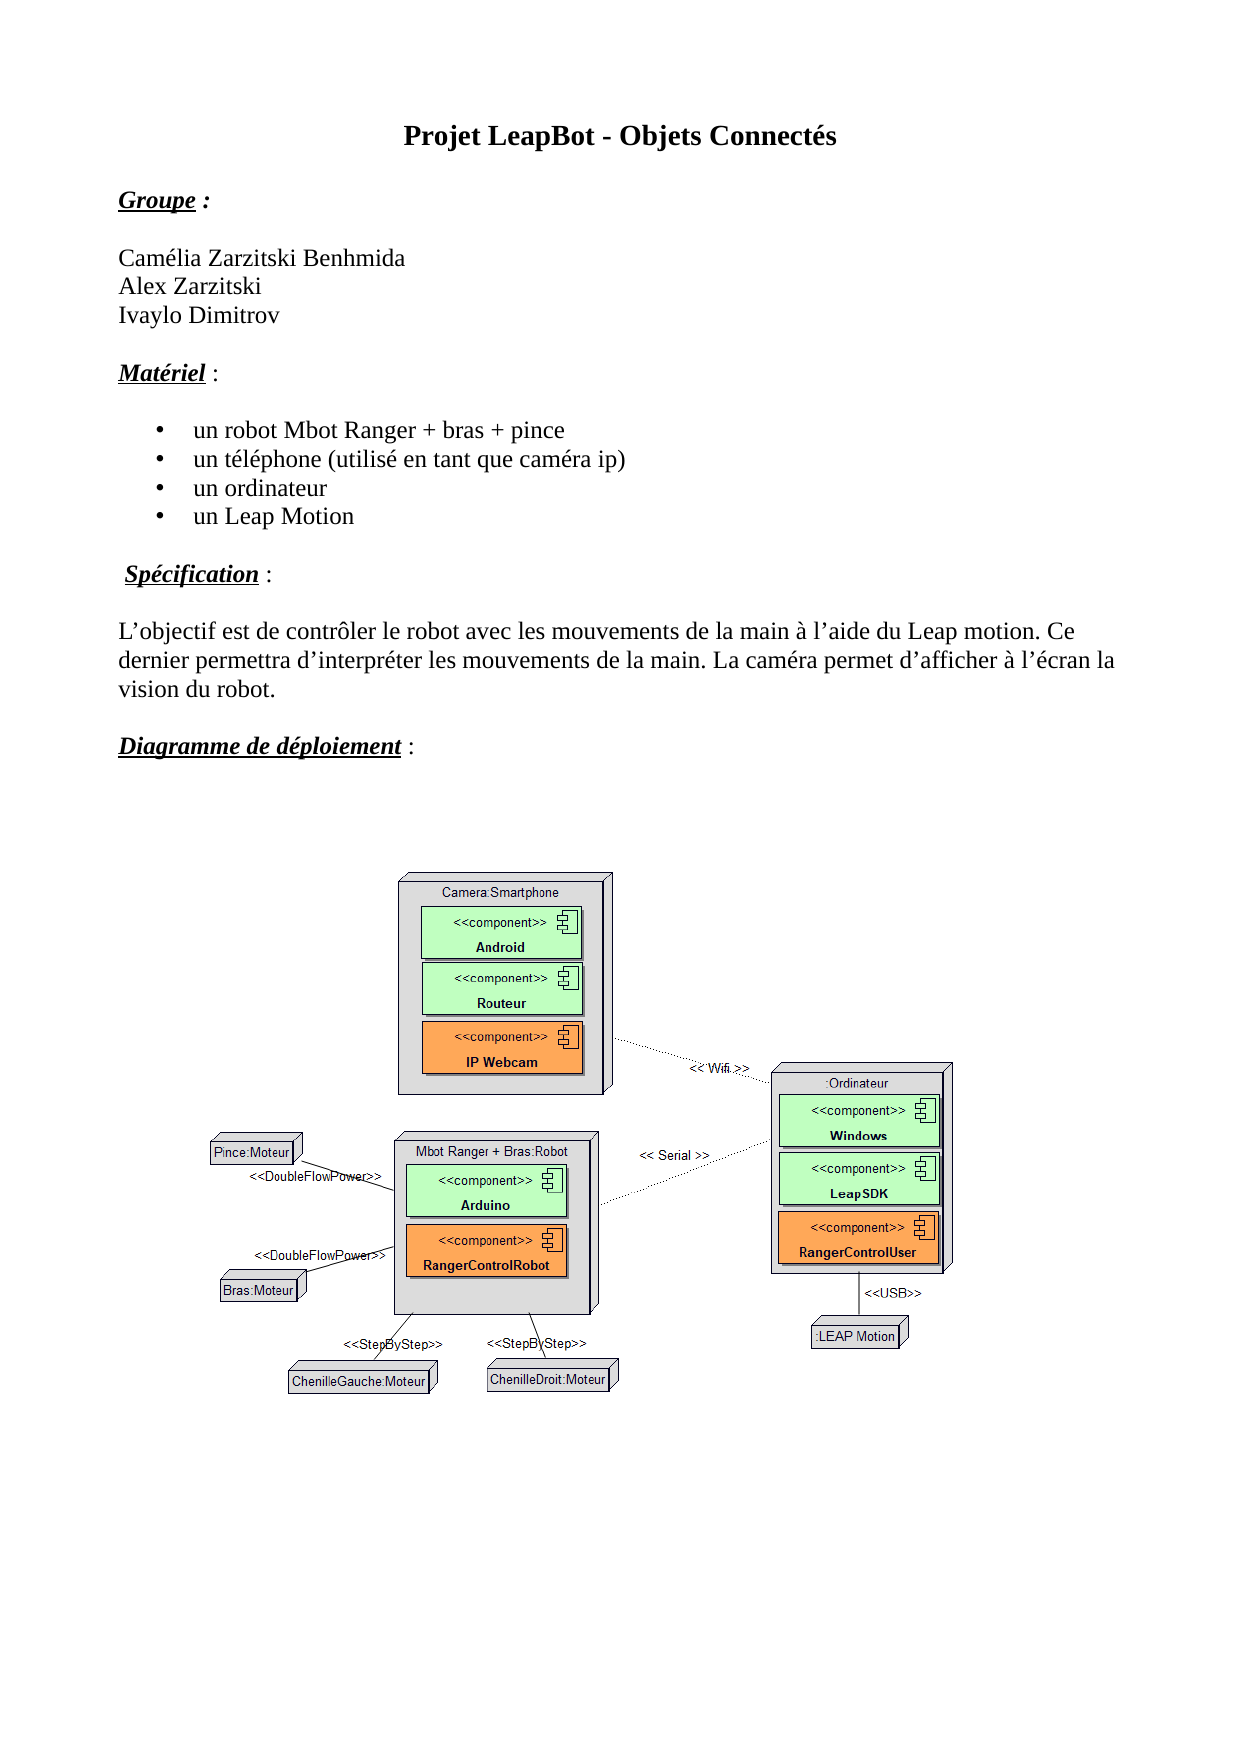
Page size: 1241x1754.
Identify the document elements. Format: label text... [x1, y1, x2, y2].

text Camélia Zarzitski Benhmida [118, 243, 1122, 271]
picture [171, 824, 963, 1403]
text Diagramme de déploiement : [118, 731, 1122, 760]
text Ivaylo Dimitrov [118, 300, 1122, 329]
text Groupe : [118, 185, 1122, 214]
list un ordinateur [156, 473, 1122, 501]
list un robot Mbot Ranger + bras + pince [156, 415, 1122, 444]
text Spécification : [118, 559, 1122, 588]
list un téléphone (utilisé en tant que caméra ip) [156, 444, 1122, 473]
text Matériel : [118, 358, 1122, 386]
text Alex Zarzitski [118, 271, 1122, 300]
list un Leap Motion [156, 501, 1122, 530]
text Projet LeapBot - Objets Connectés [118, 118, 1122, 152]
text L’objectif est de contrôler le robot avec les mouvements de la main à l’aide du Leap motion. Ce dernier permettra d’interpréter les mouvements de la main. La caméra permet d’afficher à l’écran la vision du robot. [118, 616, 1122, 703]
